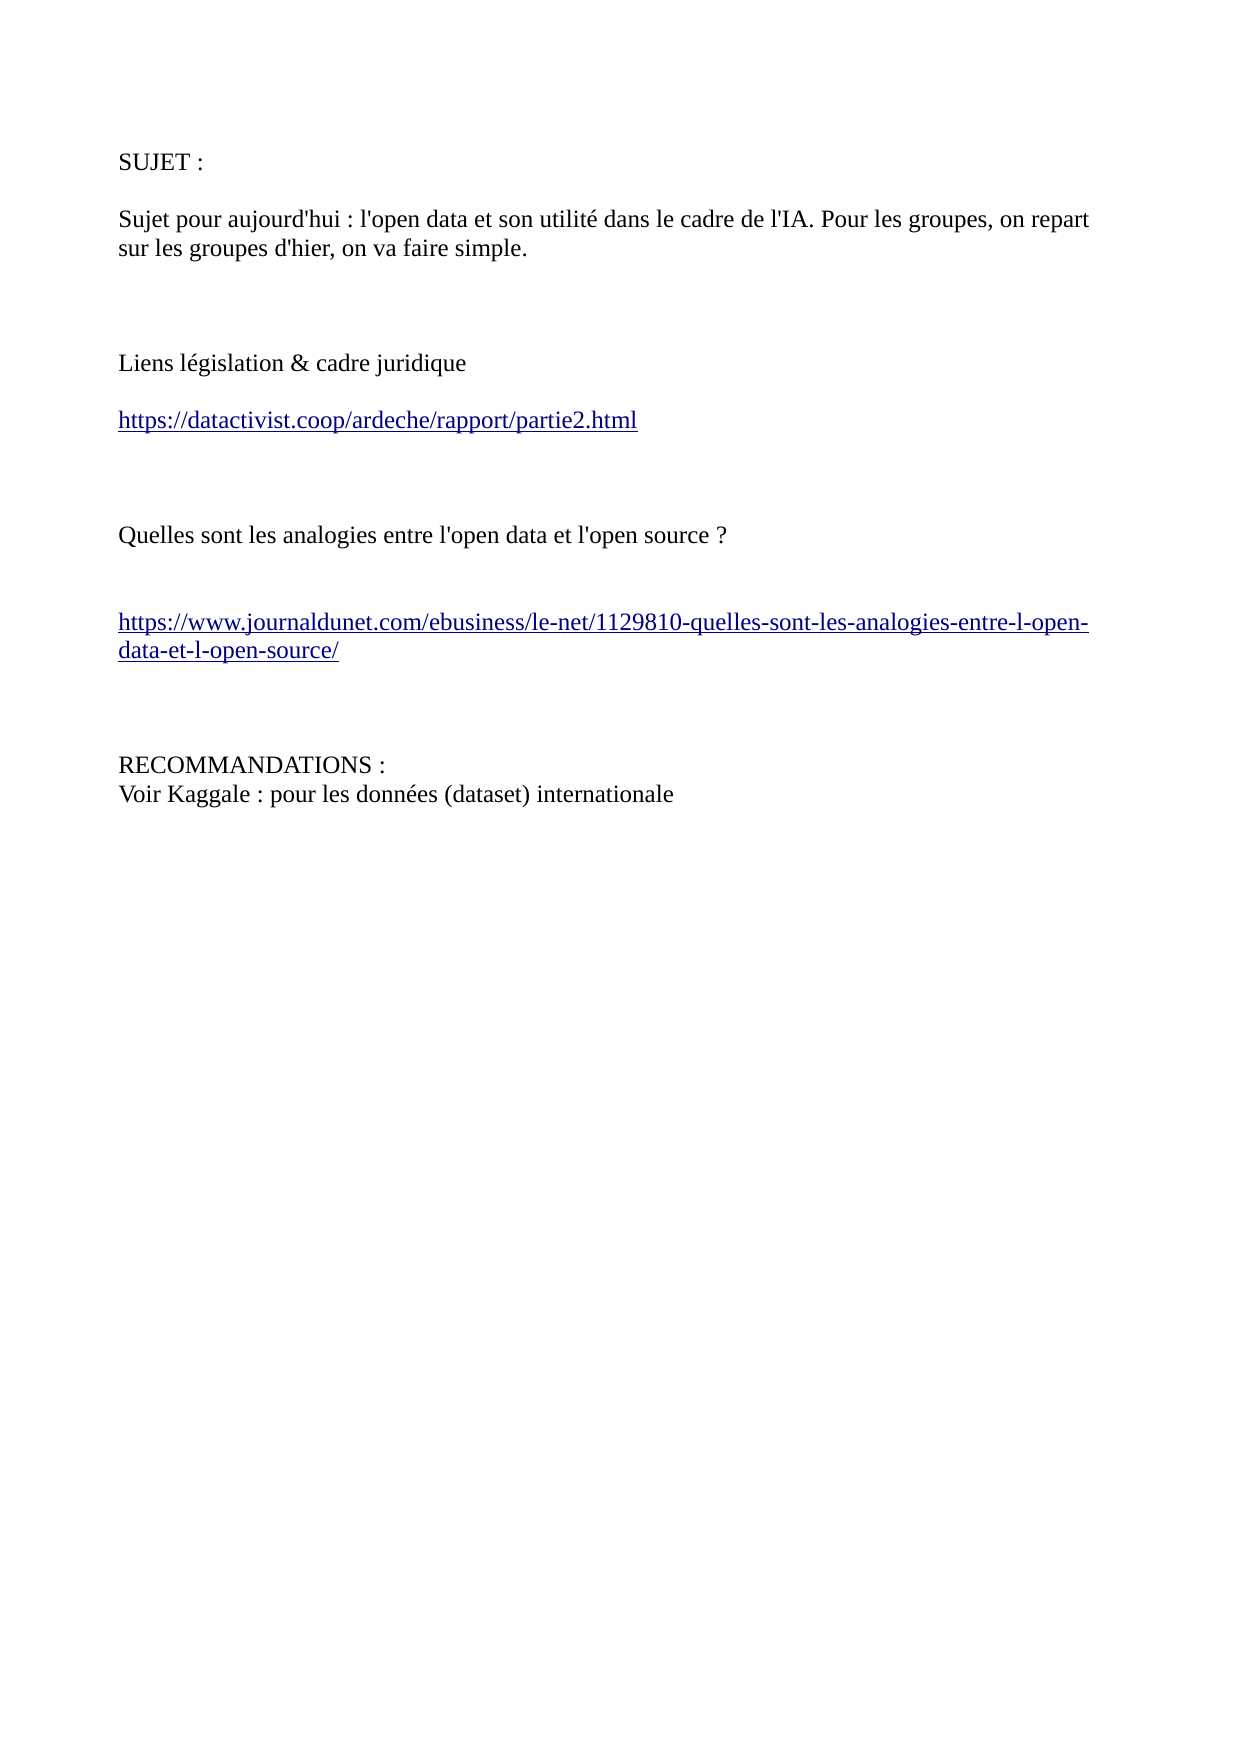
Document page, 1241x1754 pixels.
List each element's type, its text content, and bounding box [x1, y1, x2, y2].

text Quelles sont les analogies entre l'open data et l'open source ? [118, 521, 1122, 549]
text Liens législation & cadre juridique [118, 348, 1122, 377]
text Sujet pour aujourd'hui : l'open data et son utilité dans le cadre de l'IA. Pour les groupes, on repart sur les groupes d'hier, on va faire simple. [118, 204, 1122, 262]
text https://datactivist.coop/ardeche/rapport/partie2.html [118, 406, 1122, 434]
text SUJET : [118, 147, 1122, 176]
text https://www.journaldunet.com/ebusiness/le-net/1129810-quelles-sont-les-analogies-entre-l-open-data-et-l-open-source/ [118, 607, 1122, 664]
text RECOMMANDATIONS : [118, 751, 1122, 779]
text Voir Kaggale : pour les données (dataset) internationale [118, 779, 1122, 808]
